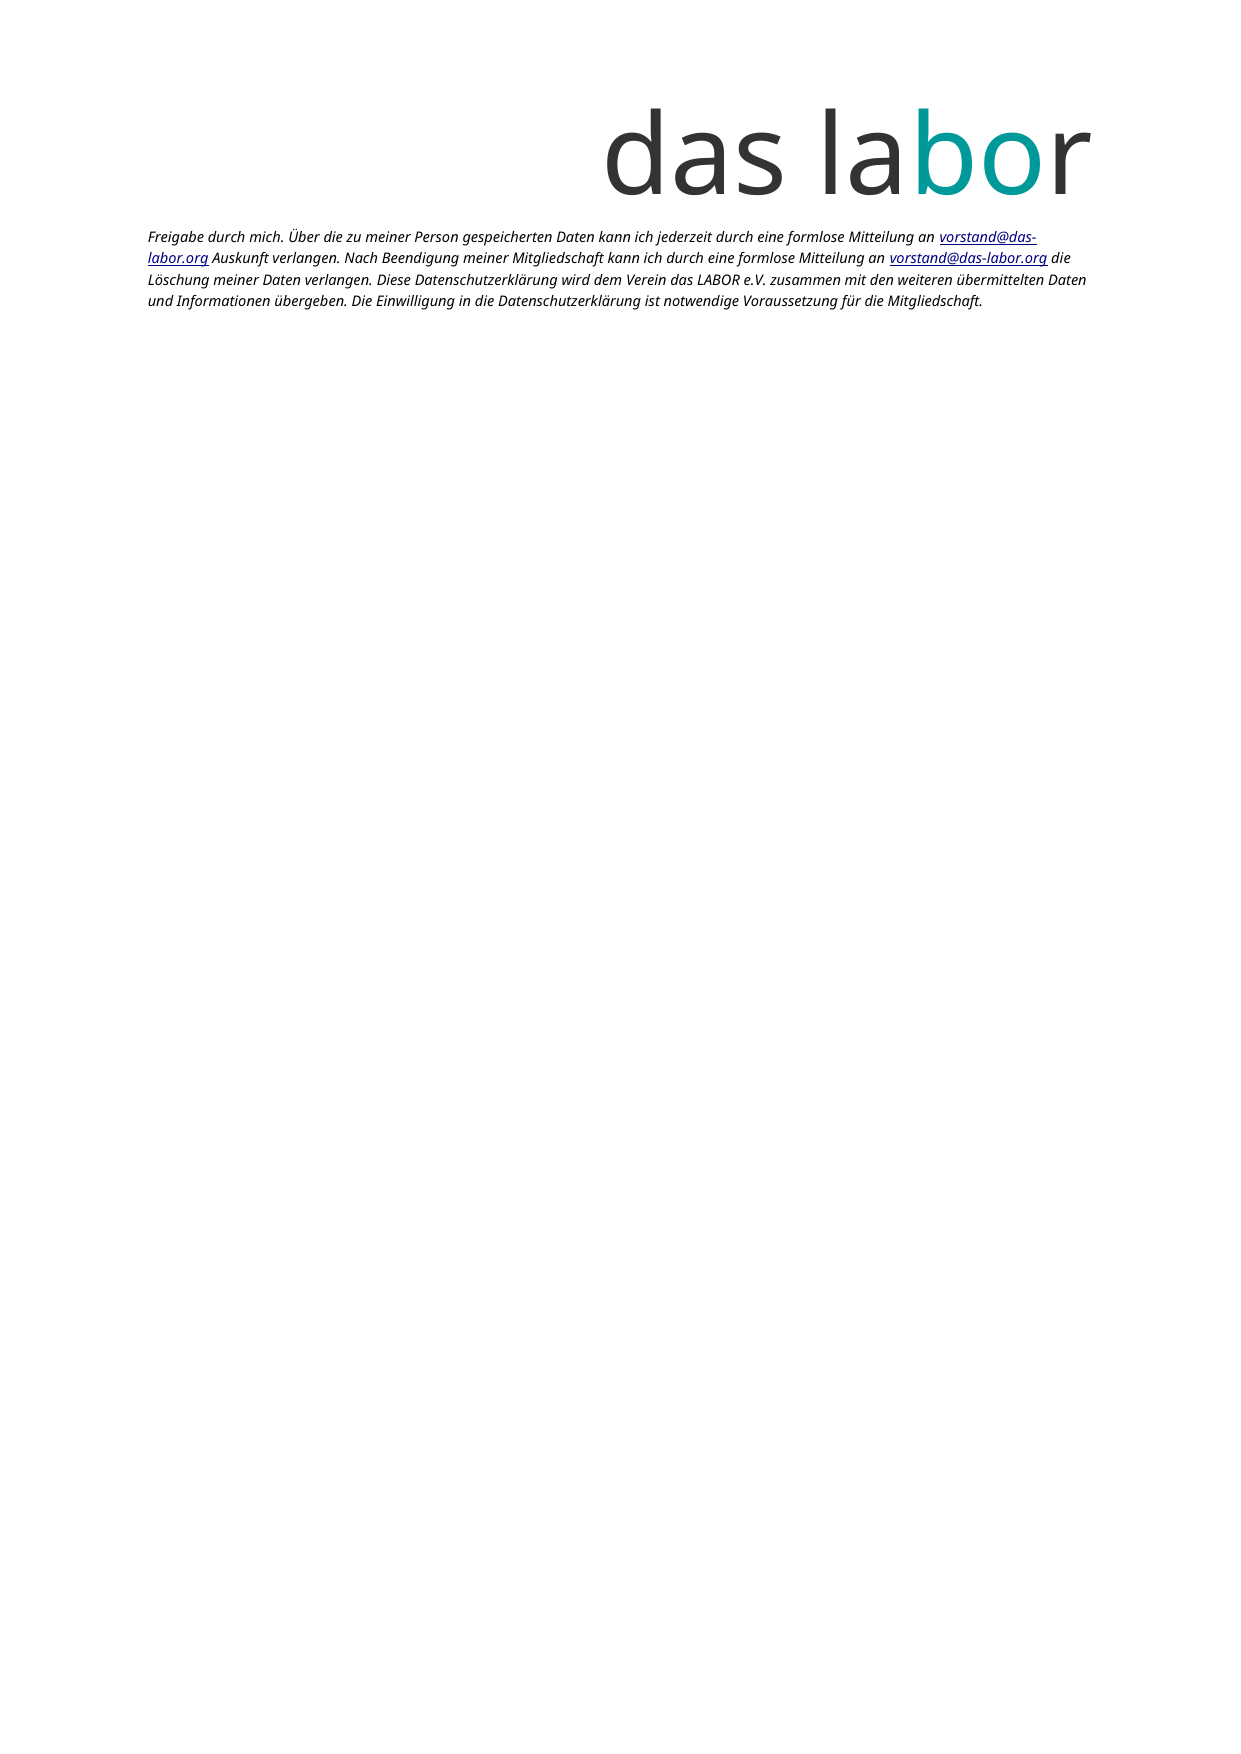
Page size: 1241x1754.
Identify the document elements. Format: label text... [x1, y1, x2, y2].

text Freigabe durch mich. Über die zu meiner Person gespeicherten Daten kann ich jederzeit durch eine formlose Mitteilung an vorstand@das-labor.org Auskunft verlangen. Nach Beendigung meiner Mitgliedschaft kann ich durch eine formlose Mitteilung an vorstand@das-labor.org die Löschung meiner Daten verlangen. Diese Datenschutzerklärung wird dem Verein das LABOR e.V. zusammen mit den weiteren übermittelten Daten und Informationen übergeben. Die Einwilligung in die Datenschutzerklärung ist notwendige Voraussetzung für die Mitgliedschaft. [148, 227, 1093, 311]
